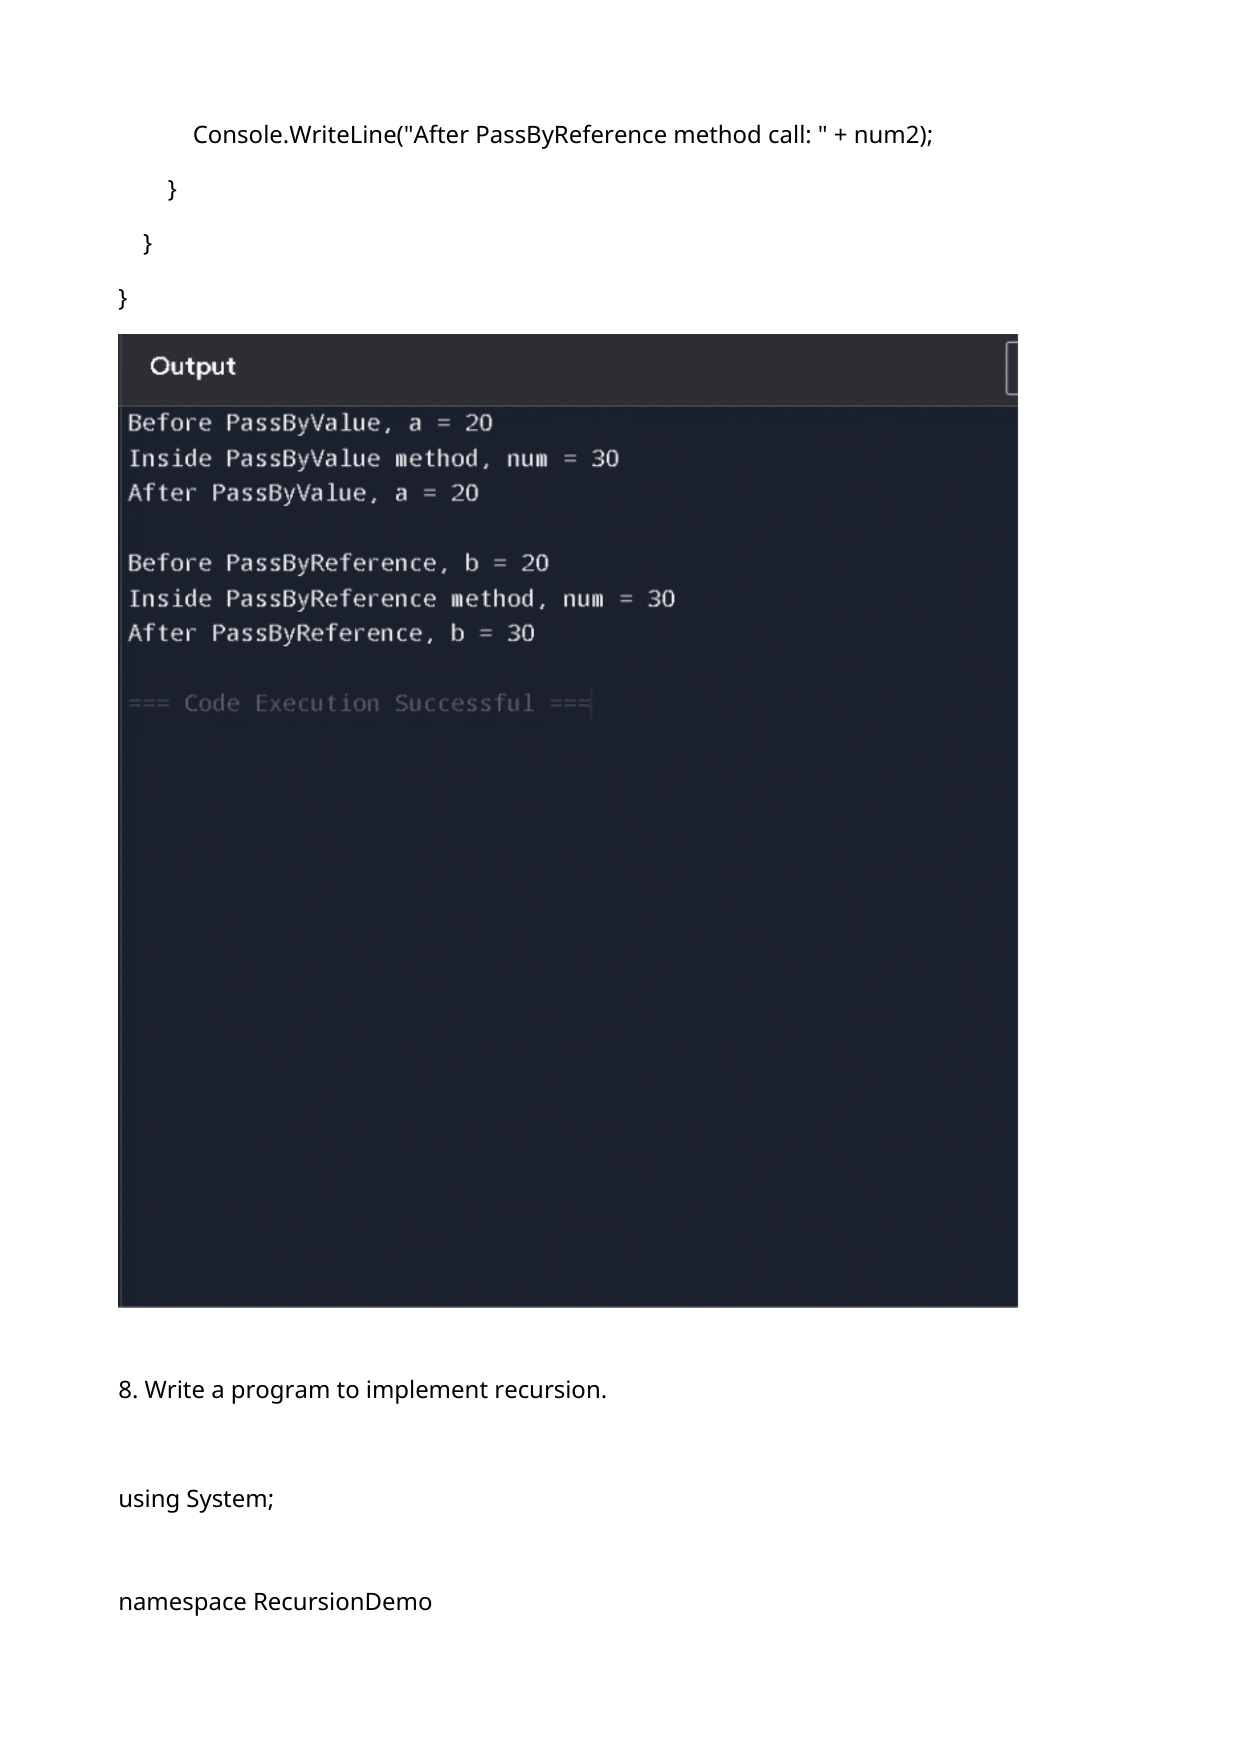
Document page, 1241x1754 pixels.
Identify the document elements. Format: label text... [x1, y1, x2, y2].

text namespace RecursionDemo [118, 1584, 1122, 1617]
text Console.WriteLine("After PassByReference method call: " + num2); [118, 118, 1122, 151]
text } [118, 280, 1122, 313]
text } [118, 172, 1122, 205]
text } [118, 226, 1122, 259]
text using System; [118, 1481, 1122, 1514]
text 8. Write a program to implement recursion. [118, 1373, 1122, 1406]
